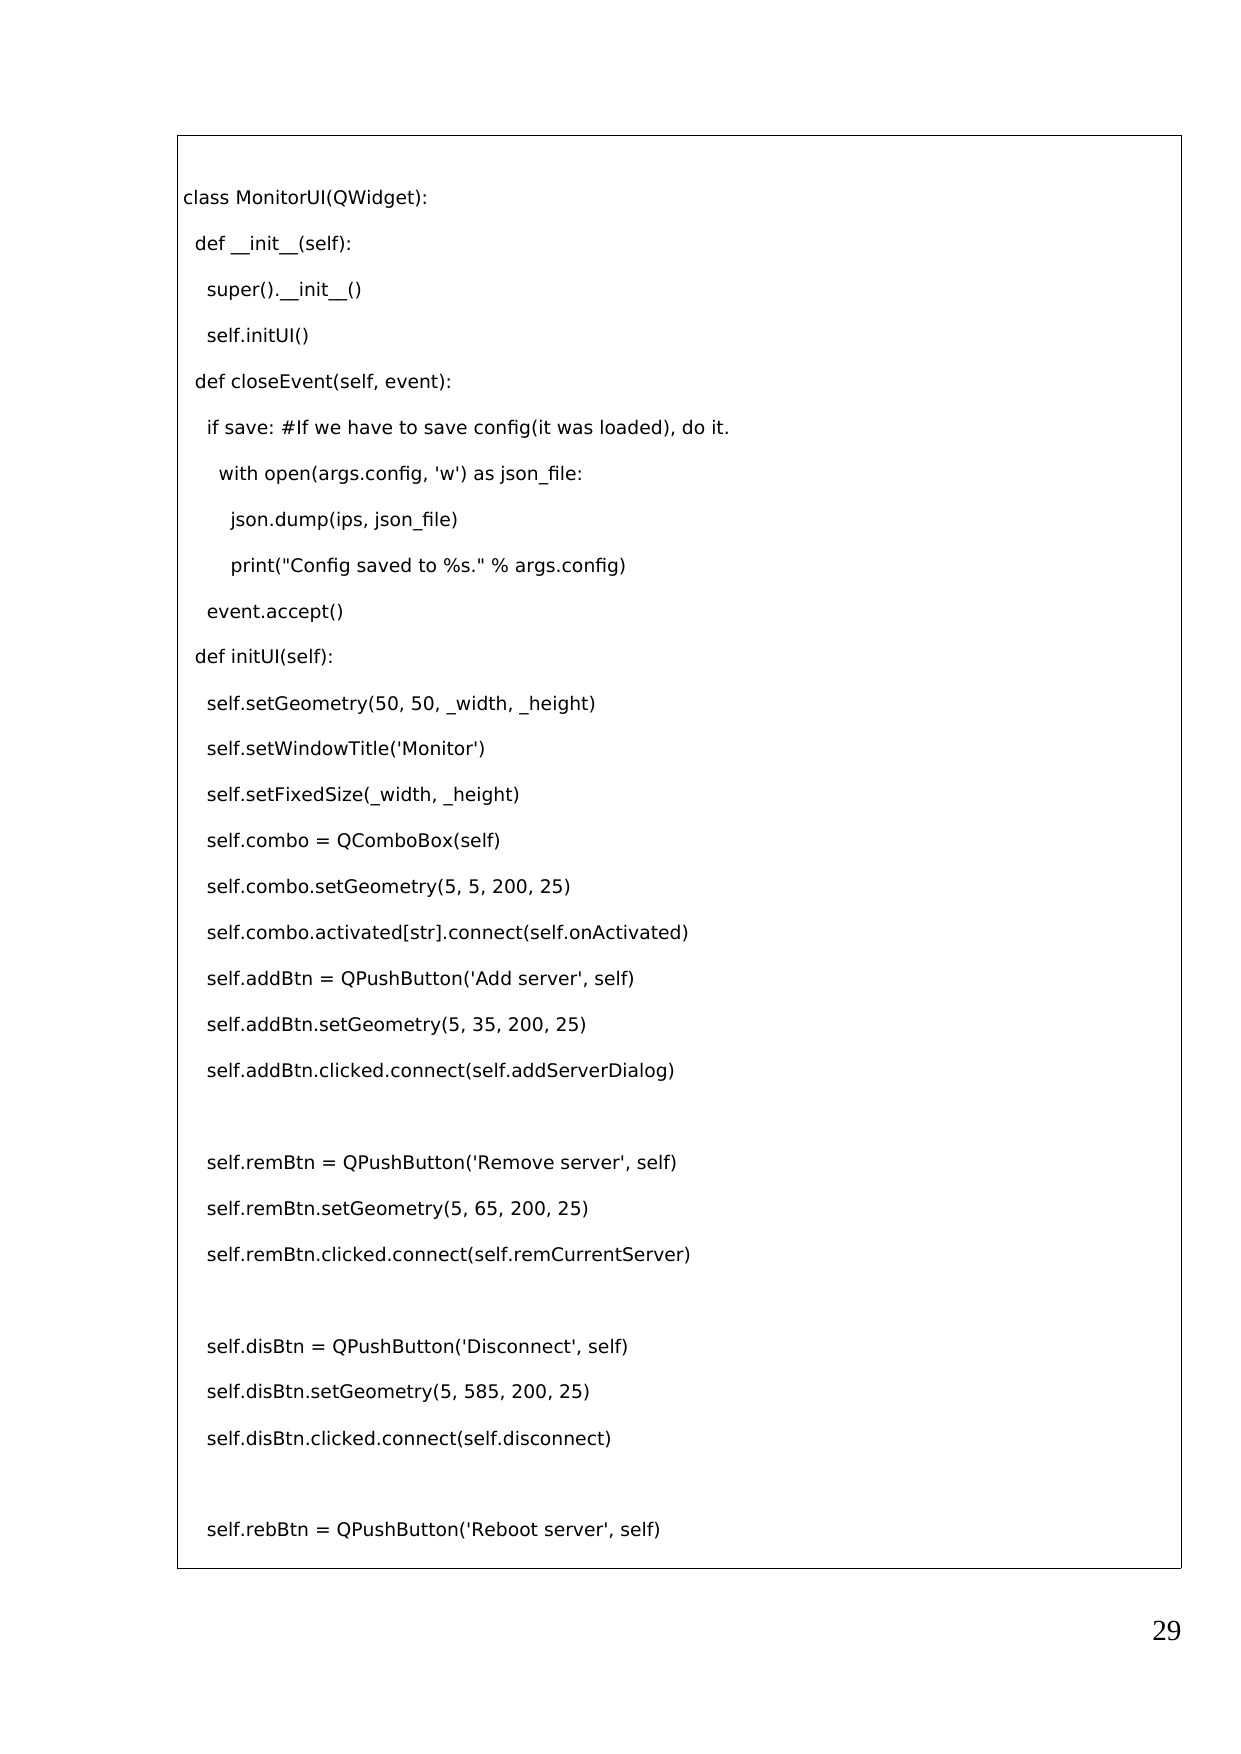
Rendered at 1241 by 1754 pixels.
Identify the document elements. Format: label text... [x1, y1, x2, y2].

table_header class MonitorUI(QWidget): def __init__(self): super().__init__() self.initUI() def closeEvent(self, event): if save: #If we have to save config(it was loaded), do it. with open(args.config, 'w') as json_file: json.dump(ips, json_file) print("Config saved to %s." % args.config) event.accept() def initUI(self): self.setGeometry(50, 50, _width, _height) self.setWindowTitle('Monitor') self.setFixedSize(_width, _height) self.combo = QComboBox(self) self.combo.setGeometry(5, 5, 200, 25) self.combo.activated[str].connect(self.onActivated) self.addBtn = QPushButton('Add server', self) self.addBtn.setGeometry(5, 35, 200, 25) self.addBtn.clicked.connect(self.addServerDialog) self.remBtn = QPushButton('Remove server', self) self.remBtn.setGeometry(5, 65, 200, 25) self.remBtn.clicked.connect(self.remCurrentServer) self.disBtn = QPushButton('Disconnect', self) self.disBtn.setGeometry(5, 585, 200, 25) self.disBtn.clicked.connect(self.disconnect) self.rebBtn = QPushButton('Reboot server', self) [178, 136, 1181, 1568]
